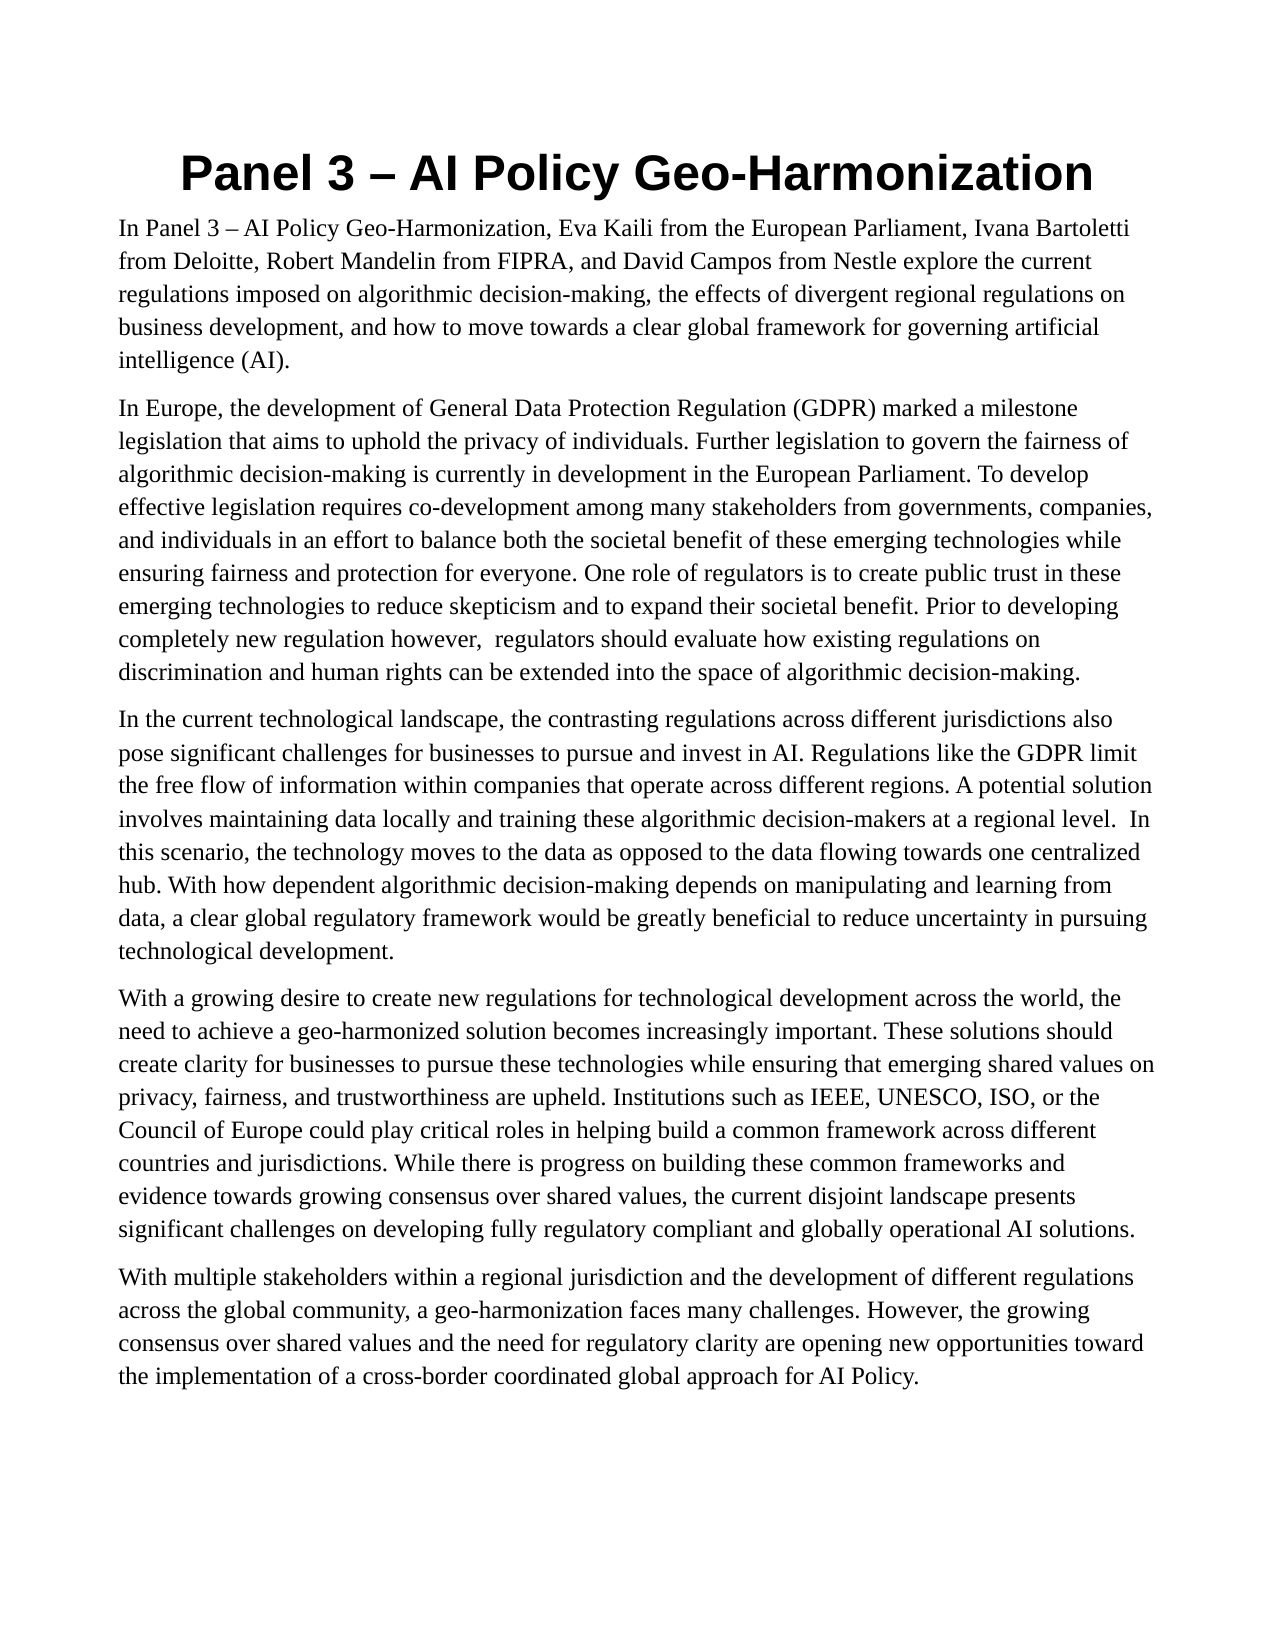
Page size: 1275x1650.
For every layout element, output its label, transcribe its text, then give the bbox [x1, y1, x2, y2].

text In Europe, the development of General Data Protection Regulation (GDPR) marked a milestone legislation that aims to uphold the privacy of individuals. Further legislation to govern the fairness of algorithmic decision-making is currently in development in the European Parliament. To develop effective legislation requires co-development among many stakeholders from governments, companies, and individuals in an effort to balance both the societal benefit of these emerging technologies while ensuring fairness and protection for everyone. One role of regulators is to create public trust in these emerging technologies to reduce skepticism and to expand their societal benefit. Prior to developing completely new regulation however, regulators should evaluate how existing regulations on discrimination and human rights can be extended into the space of algorithmic decision-making. [118, 393, 1157, 686]
text With multiple stakeholders within a regional jurisdiction and the development of different regulations across the global community, a geo-harmonization faces many challenges. However, the growing consensus over shared values and the need for regulatory clarity are opening new opportunities toward the implementation of a cross-border coordinated global approach for AI Policy. [118, 1262, 1157, 1390]
text In Panel 3 – AI Policy Geo-Harmonization, Eva Kaili from the European Parliament, Ivana Bartoletti from Deloitte, Robert Mandelin from FIPRA, and David Campos from Nestle explore the current regulations imposed on algorithmic decision-making, the effects of divergent regional regulations on business development, and how to move towards a clear global framework for governing artificial intelligence (AI). [118, 213, 1157, 374]
text In the current technological landscape, the contrasting regulations across different jurisdictions also pose significant challenges for businesses to pursue and invest in AI. Regulations like the GDPR limit the free flow of information within companies that operate across different regions. A potential solution involves maintaining data locally and training these algorithmic decision-makers at a regional level. In this scenario, the technology moves to the data as opposed to the data flowing towards one centralized hub. With how dependent algorithmic decision-making depends on manipulating and learning from data, a clear global regulatory framework would be greatly beneficial to reduce uncertainty in pursuing technological development. [118, 704, 1157, 964]
title Panel 3 – AI Policy Geo-Harmonization [118, 143, 1157, 201]
text With a growing desire to create new regulations for technological development across the world, the need to achieve a geo-harmonized solution becomes increasingly important. These solutions should create clarity for businesses to pursue these technologies while ensuring that emerging shared values on privacy, fairness, and trustworthiness are upheld. Institutions such as IEEE, UNESCO, ISO, or the Council of Europe could play critical roles in helping build a common framework across different countries and jurisdictions. While there is progress on building these common frameworks and evidence towards growing consensus over shared values, the current disjoint landscape presents significant challenges on developing fully regulatory compliant and globally operational AI solutions. [118, 983, 1157, 1243]
